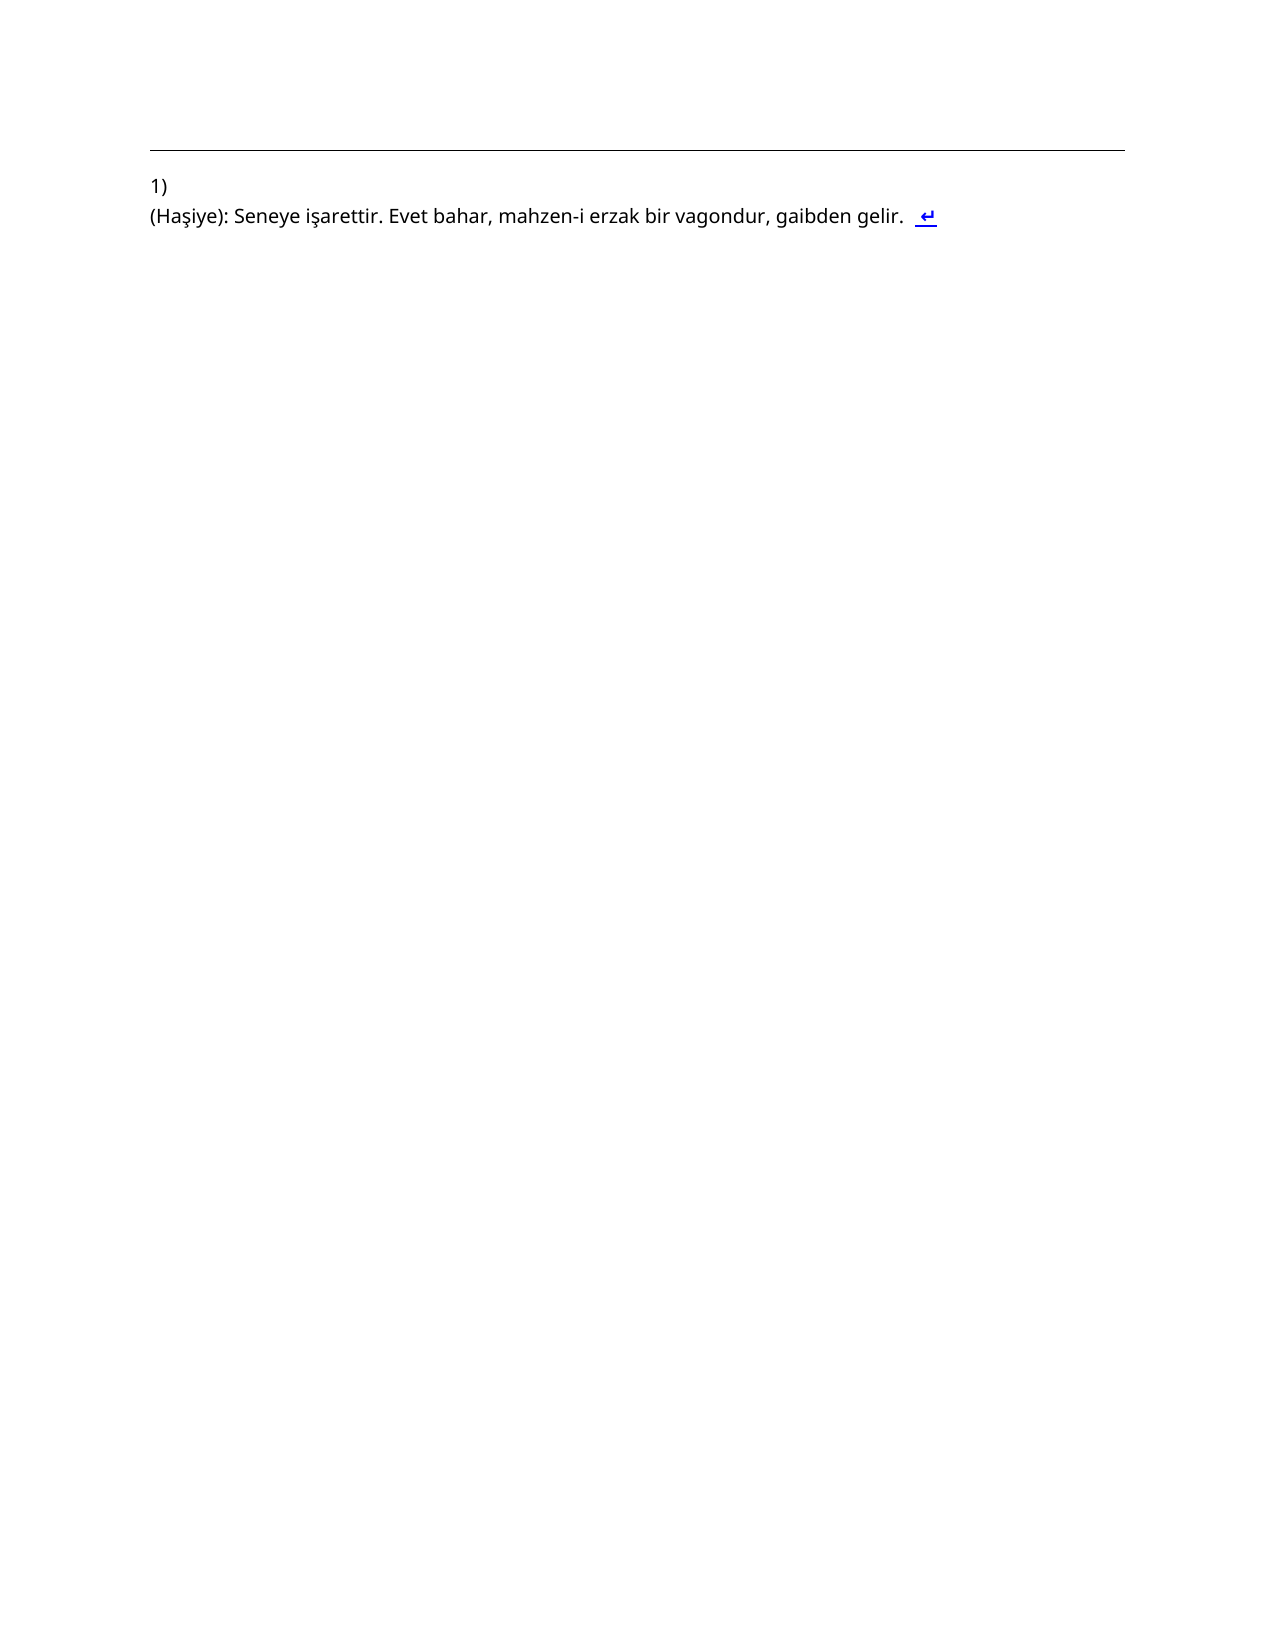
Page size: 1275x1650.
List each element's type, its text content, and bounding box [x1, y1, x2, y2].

text 1) [150, 151, 1125, 199]
text (Haşiye): Seneye işarettir. Evet bahar, mahzen-i erzak bir vagondur, gaibden gelir. ↵ [150, 199, 1125, 229]
